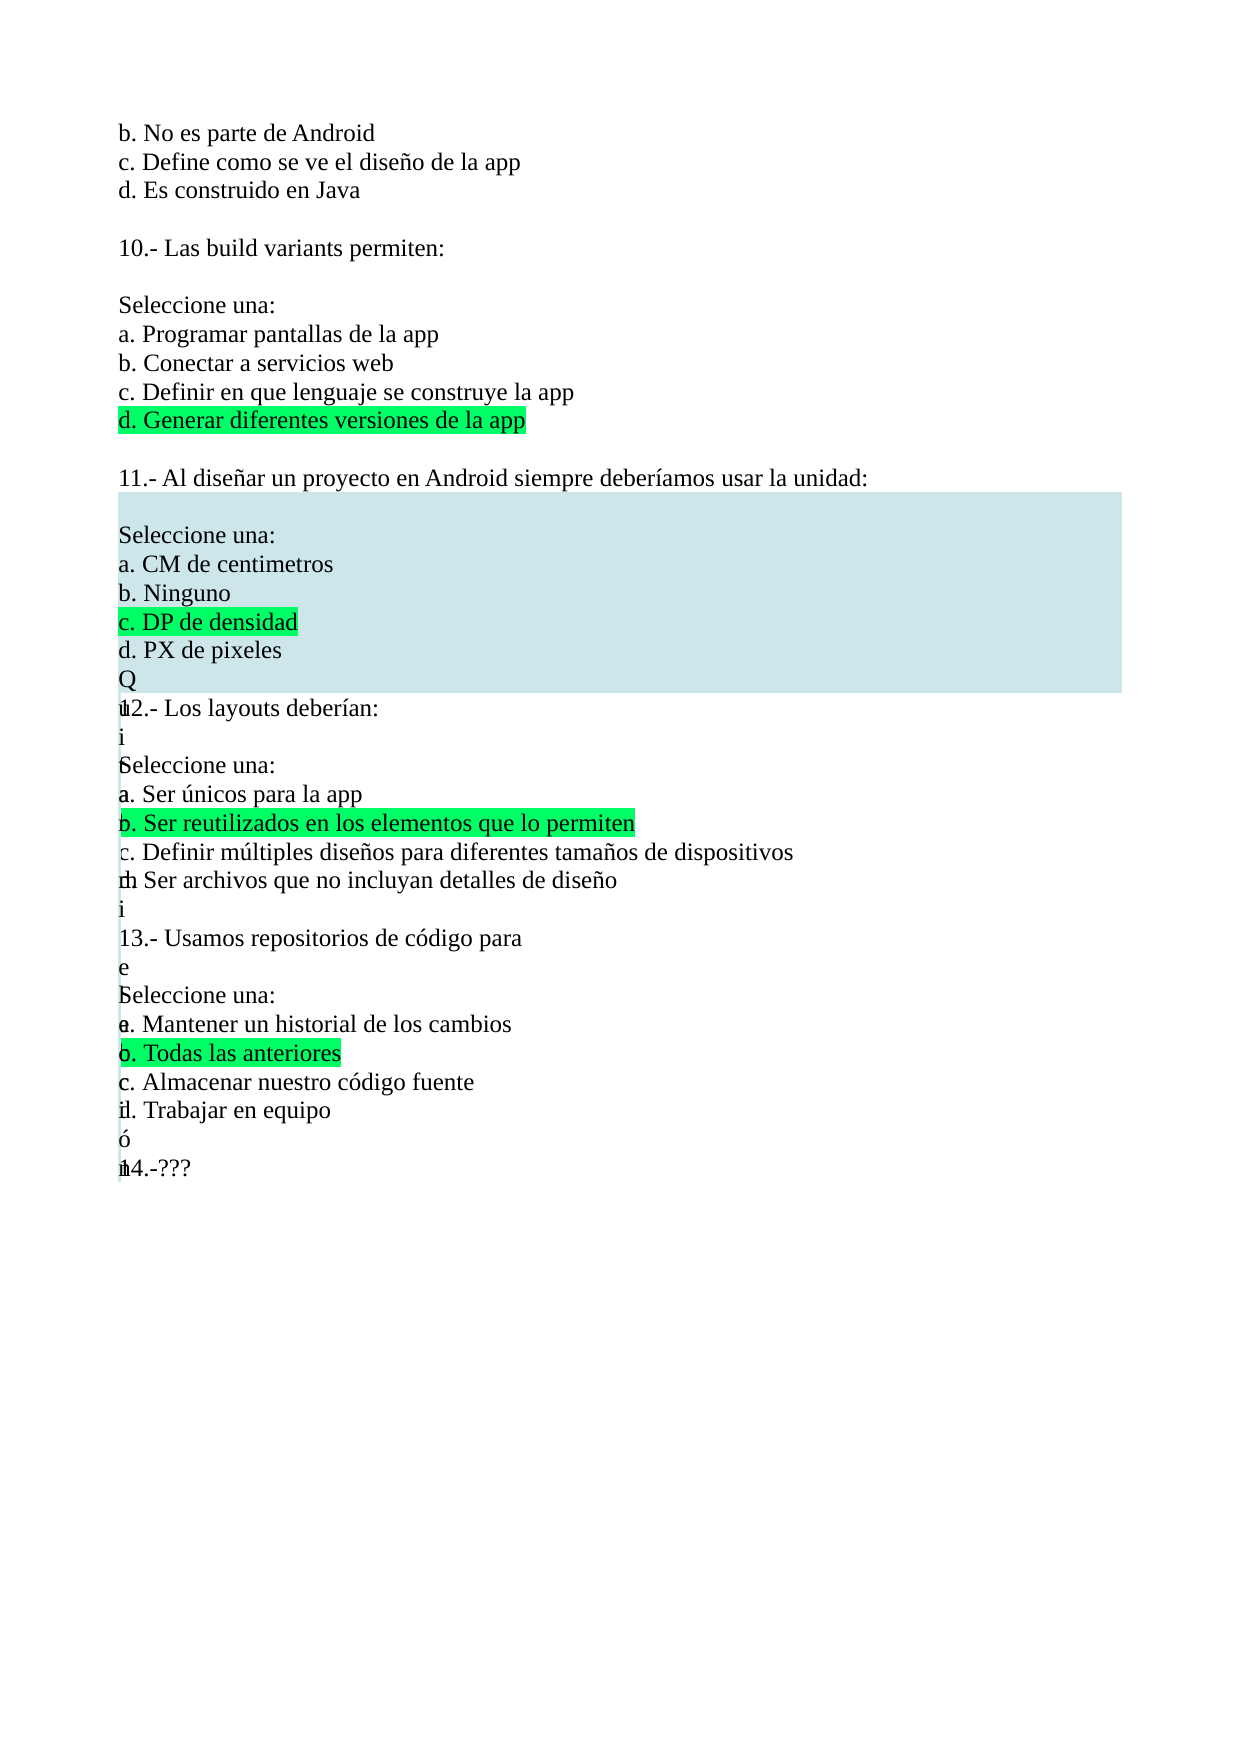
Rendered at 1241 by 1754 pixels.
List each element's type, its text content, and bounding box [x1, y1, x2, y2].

text d. Ser archivos que no incluyan detalles de diseño [121, 866, 1122, 894]
text b. No es parte de Android [118, 118, 1122, 147]
text a. Ser únicos para la app [121, 779, 1122, 808]
text 13.- Usamos repositorios de código para [121, 923, 1122, 952]
text b. Ninguno [118, 578, 1122, 607]
text Seleccione una: [118, 291, 1122, 319]
text b. Todas las anteriores [121, 1038, 1122, 1067]
text 14.-??? [121, 1153, 1122, 1182]
text b. Ser reutilizados en los elementos que lo permiten [121, 808, 1122, 837]
text c. Define como se ve el diseño de la app [118, 147, 1122, 176]
text d. PX de pixeles [118, 636, 1122, 664]
text b. Conectar a servicios web [118, 348, 1122, 377]
text c. Definir múltiples diseños para diferentes tamaños de dispositivos [121, 837, 1122, 866]
text 12.- Los layouts deberían: [121, 693, 1122, 722]
text Seleccione una: [121, 981, 1122, 1009]
text Seleccione una: [121, 751, 1122, 779]
text c. Almacenar nuestro código fuente [121, 1067, 1122, 1096]
text Seleccione una: [118, 521, 1122, 549]
text d. Trabajar en equipo [121, 1096, 1122, 1124]
text a. Mantener un historial de los cambios [121, 1009, 1122, 1038]
text 10.- Las build variants permiten: [118, 233, 1122, 262]
text a. CM de centimetros [118, 549, 1122, 578]
text d. Generar diferentes versiones de la app [118, 406, 1122, 434]
text d. Es construido en Java [118, 176, 1122, 204]
text c. Definir en que lenguaje se construye la app [118, 377, 1122, 406]
text c. DP de densidad [118, 607, 1122, 636]
text a. Programar pantallas de la app [118, 319, 1122, 348]
text 11.- Al diseñar un proyecto en Android siempre deberíamos usar la unidad: [118, 463, 1122, 492]
